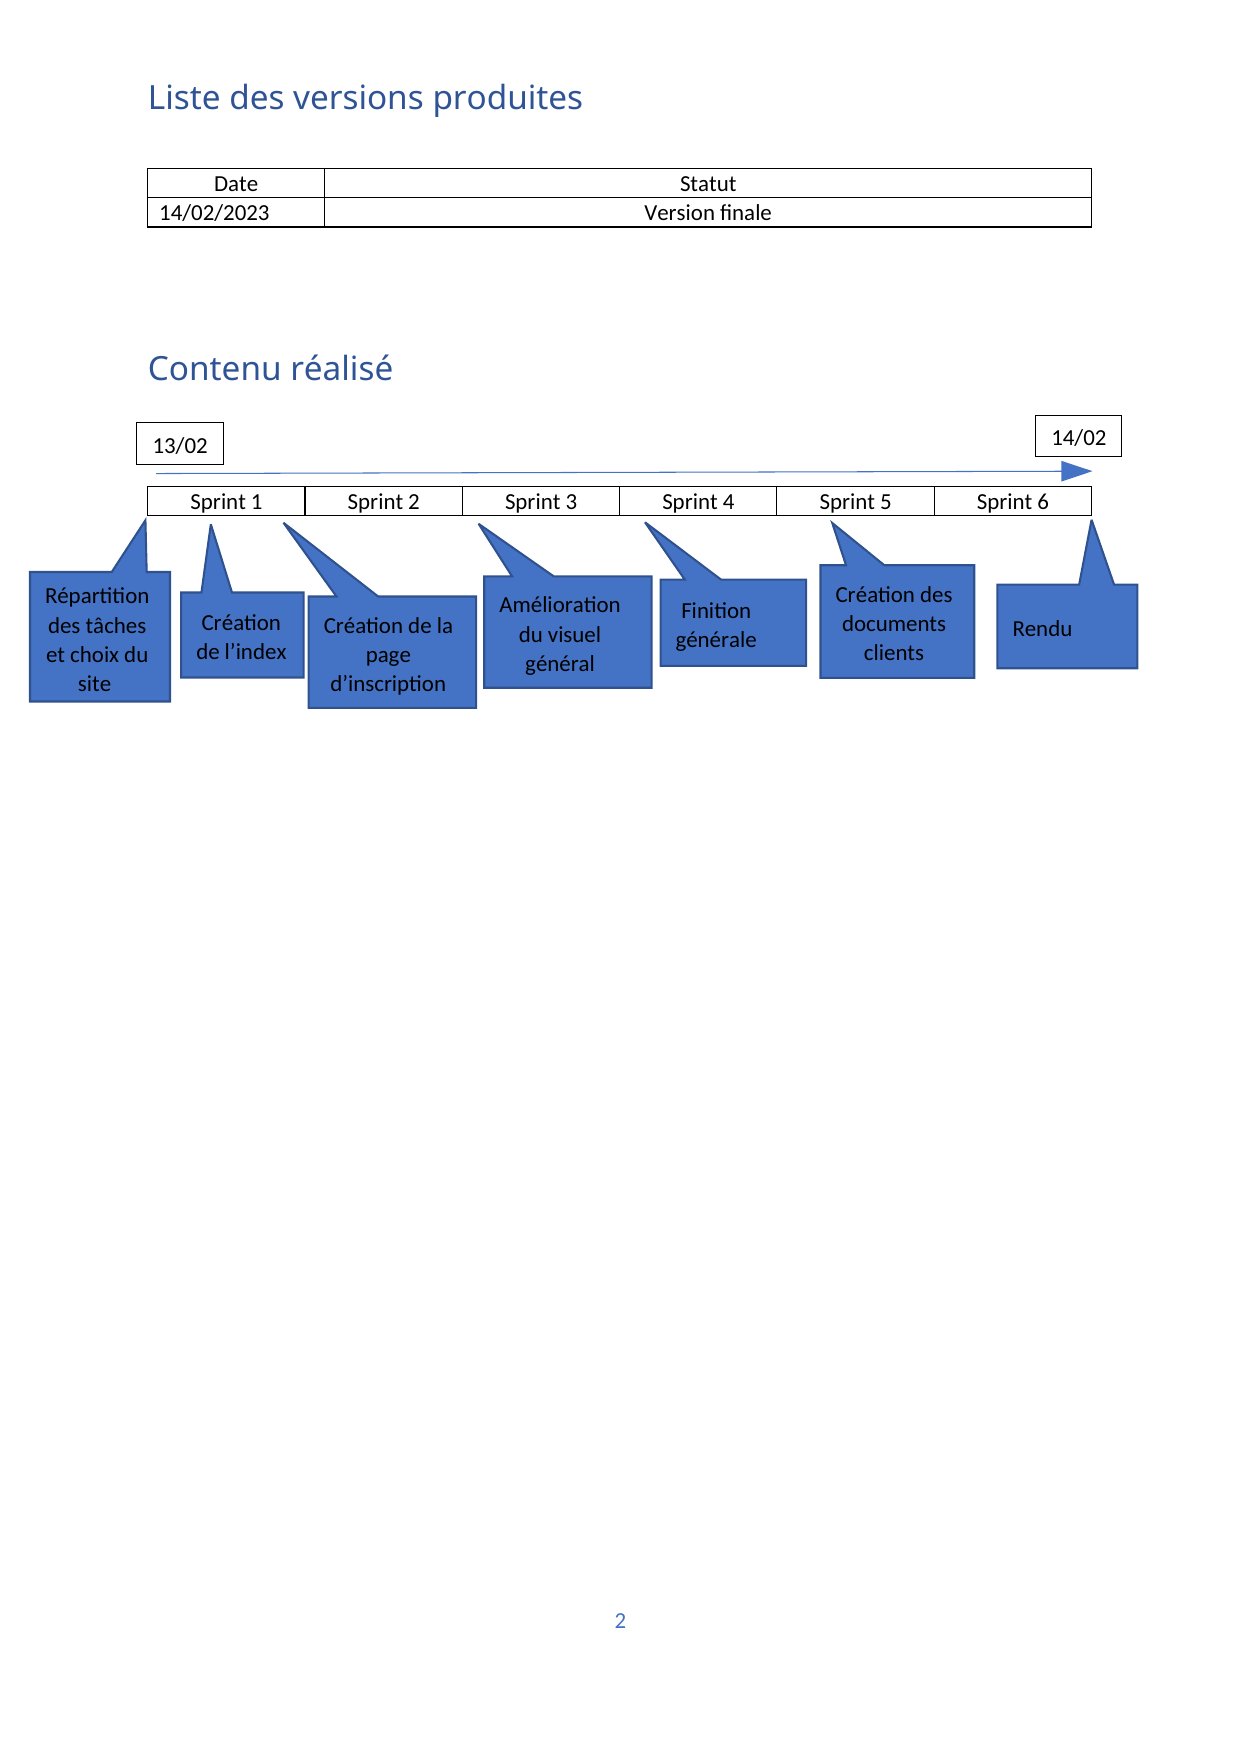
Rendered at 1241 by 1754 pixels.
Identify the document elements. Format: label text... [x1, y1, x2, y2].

table_header Sprint 5 [777, 487, 934, 515]
table_header Sprint 1 [148, 487, 304, 515]
table_header Statut [325, 169, 1091, 197]
text 14/02 [1051, 423, 1106, 449]
table_header Sprint 4 [620, 487, 776, 515]
subtitle Liste des versions produites [148, 74, 1093, 119]
table_cell Version finale [325, 198, 1091, 226]
table_header Sprint 6 [935, 487, 1091, 515]
table_header Sprint 2 [306, 487, 462, 515]
text 13/02 [152, 431, 208, 456]
table_header Sprint 3 [463, 487, 619, 515]
table_cell 14/02/2023 [148, 198, 324, 226]
table_header Date [148, 169, 324, 197]
subtitle Contenu réalisé [148, 345, 1093, 391]
